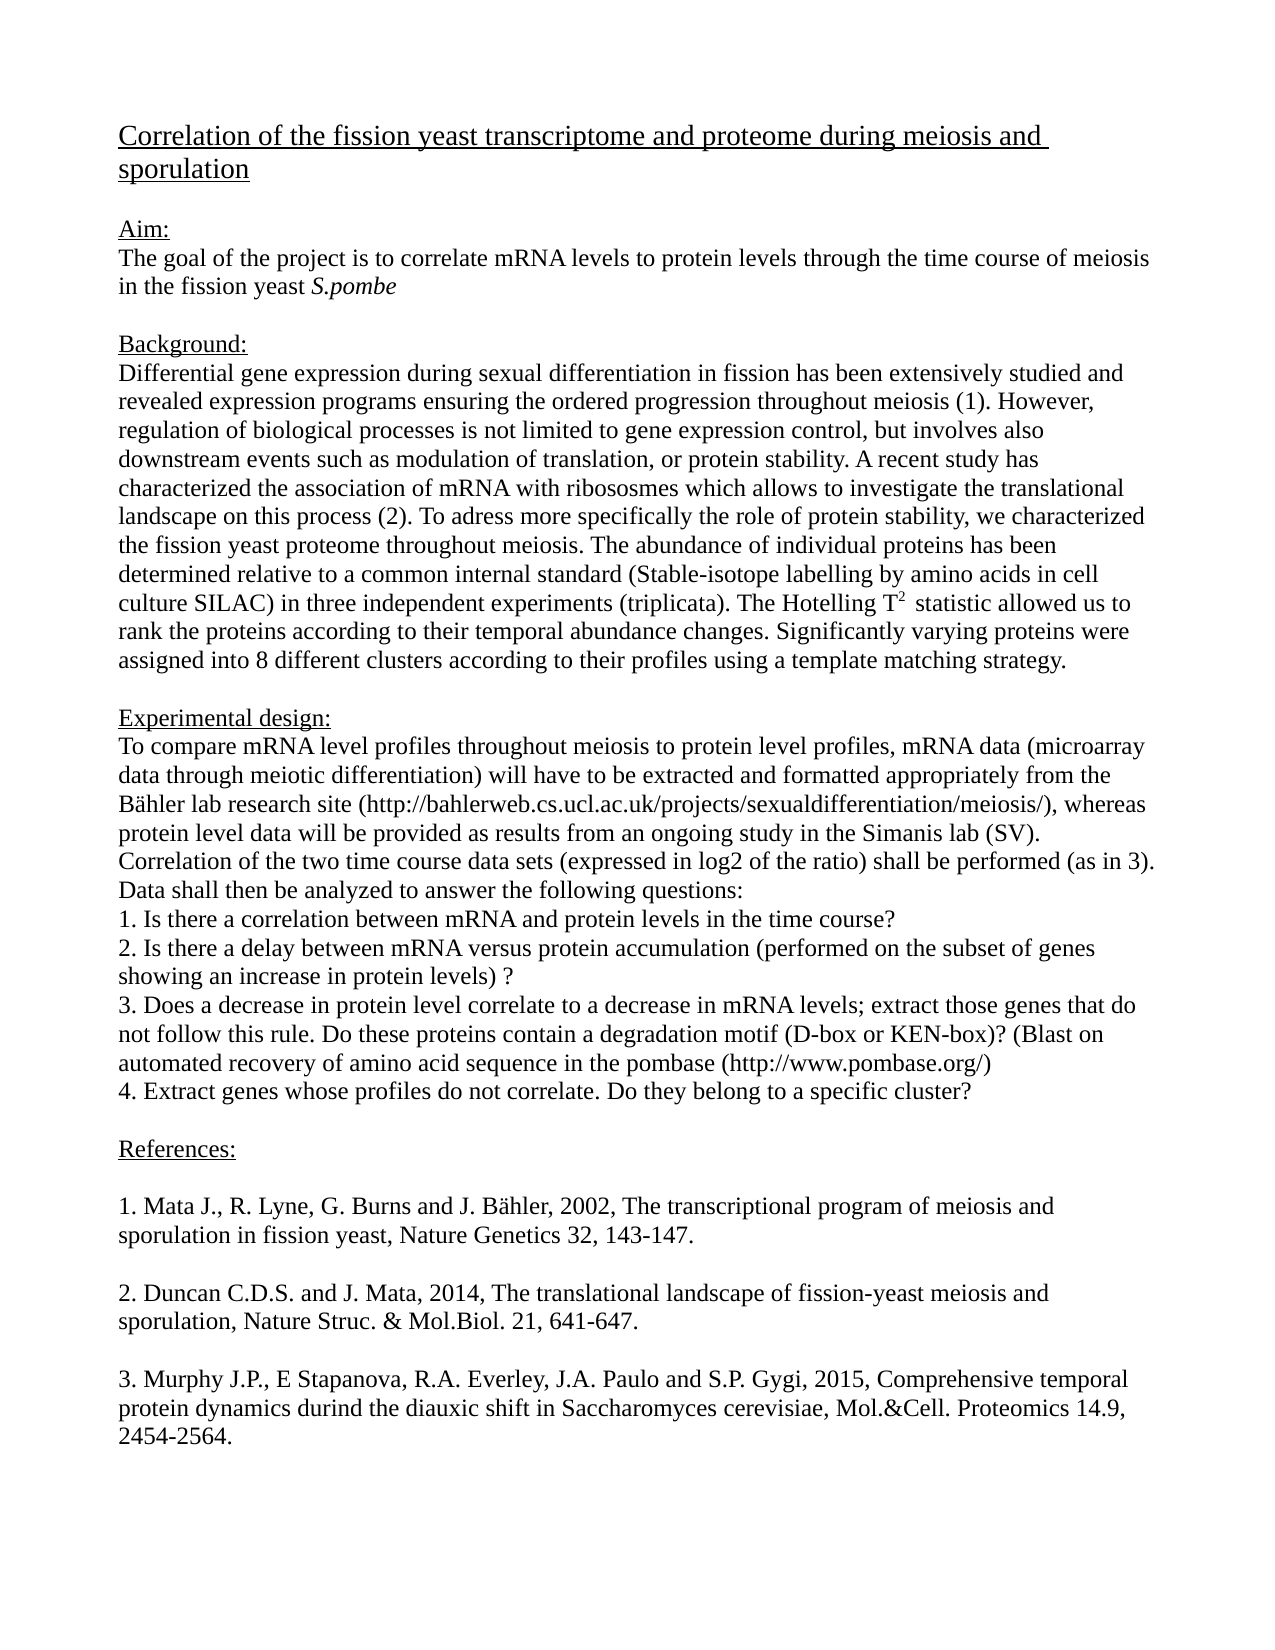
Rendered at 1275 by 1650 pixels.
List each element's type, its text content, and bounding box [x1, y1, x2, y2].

text 2. Is there a delay between mRNA versus protein accumulation (performed on the subset of genes showing an increase in protein levels) ? [118, 933, 1157, 990]
text 1. Mata J., R. Lyne, G. Burns and J. Bähler, 2002, The transcriptional program of meiosis and sporulation in fission yeast, Nature Genetics 32, 143-147. [118, 1191, 1157, 1249]
text 3. Murphy J.P., E Stapanova, R.A. Everley, J.A. Paulo and S.P. Gygi, 2015, Comprehensive temporal protein dynamics durind the diauxic shift in Saccharomyces cerevisiae, Mol.&Cell. Proteomics 14.9, 2454-2564. [118, 1364, 1157, 1450]
text 4. Extract genes whose profiles do not correlate. Do they belong to a specific cluster? [118, 1076, 1157, 1105]
text To compare mRNA level profiles throughout meiosis to protein level profiles, mRNA data (microarray data through meiotic differentiation) will have to be extracted and formatted appropriately from the Bähler lab research site (http://bahlerweb.cs.ucl.ac.uk/projects/sexualdifferentiation/meiosis/), whereas protein level data will be provided as results from an ongoing study in the Simanis lab (SV). Correlation of the two time course data sets (expressed in log2 of the ratio) shall be performed (as in 3). Data shall then be analyzed to answer the following questions: [118, 731, 1157, 904]
text Correlation of the fission yeast transcriptome and proteome during meiosis and sporulation [118, 118, 1157, 185]
text 2. Duncan C.D.S. and J. Mata, 2014, The translational landscape of fission-yeast meiosis and sporulation, Nature Struc. & Mol.Biol. 21, 641-647. [118, 1278, 1157, 1335]
text 3. Does a decrease in protein level correlate to a decrease in mRNA levels; extract those genes that do not follow this rule. Do these proteins contain a degradation motif (D-box or KEN-box)? (Blast on automated recovery of amino acid sequence in the pombase (http://www.pombase.org/) [118, 990, 1157, 1076]
text Differential gene expression during sexual differentiation in fission has been extensively studied and revealed expression programs ensuring the ordered progression throughout meiosis (1). However, regulation of biological processes is not limited to gene expression control, but involves also downstream events such as modulation of translation, or protein stability. A recent study has characterized the association of mRNA with ribososmes which allows to investigate the translational landscape on this process (2). To adress more specifically the role of protein stability, we characterized the fission yeast proteome throughout meiosis. The abundance of individual proteins has been determined relative to a common internal standard (Stable-isotope labelling by amino acids in cell culture SILAC) in three independent experiments (triplicata). The Hotelling T2 statistic allowed us to rank the proteins according to their temporal abundance changes. Significantly varying proteins were assigned into 8 different clusters according to their profiles using a template matching strategy. [118, 358, 1157, 674]
text 1. Is there a correlation between mRNA and protein levels in the time course? [118, 904, 1157, 933]
text References: [118, 1134, 1157, 1163]
text Aim: [118, 214, 1157, 243]
text Experimental design: [118, 703, 1157, 731]
text The goal of the project is to correlate mRNA levels to protein levels through the time course of meiosis in the fission yeast S.pombe [118, 243, 1157, 300]
text Background: [118, 329, 1157, 358]
